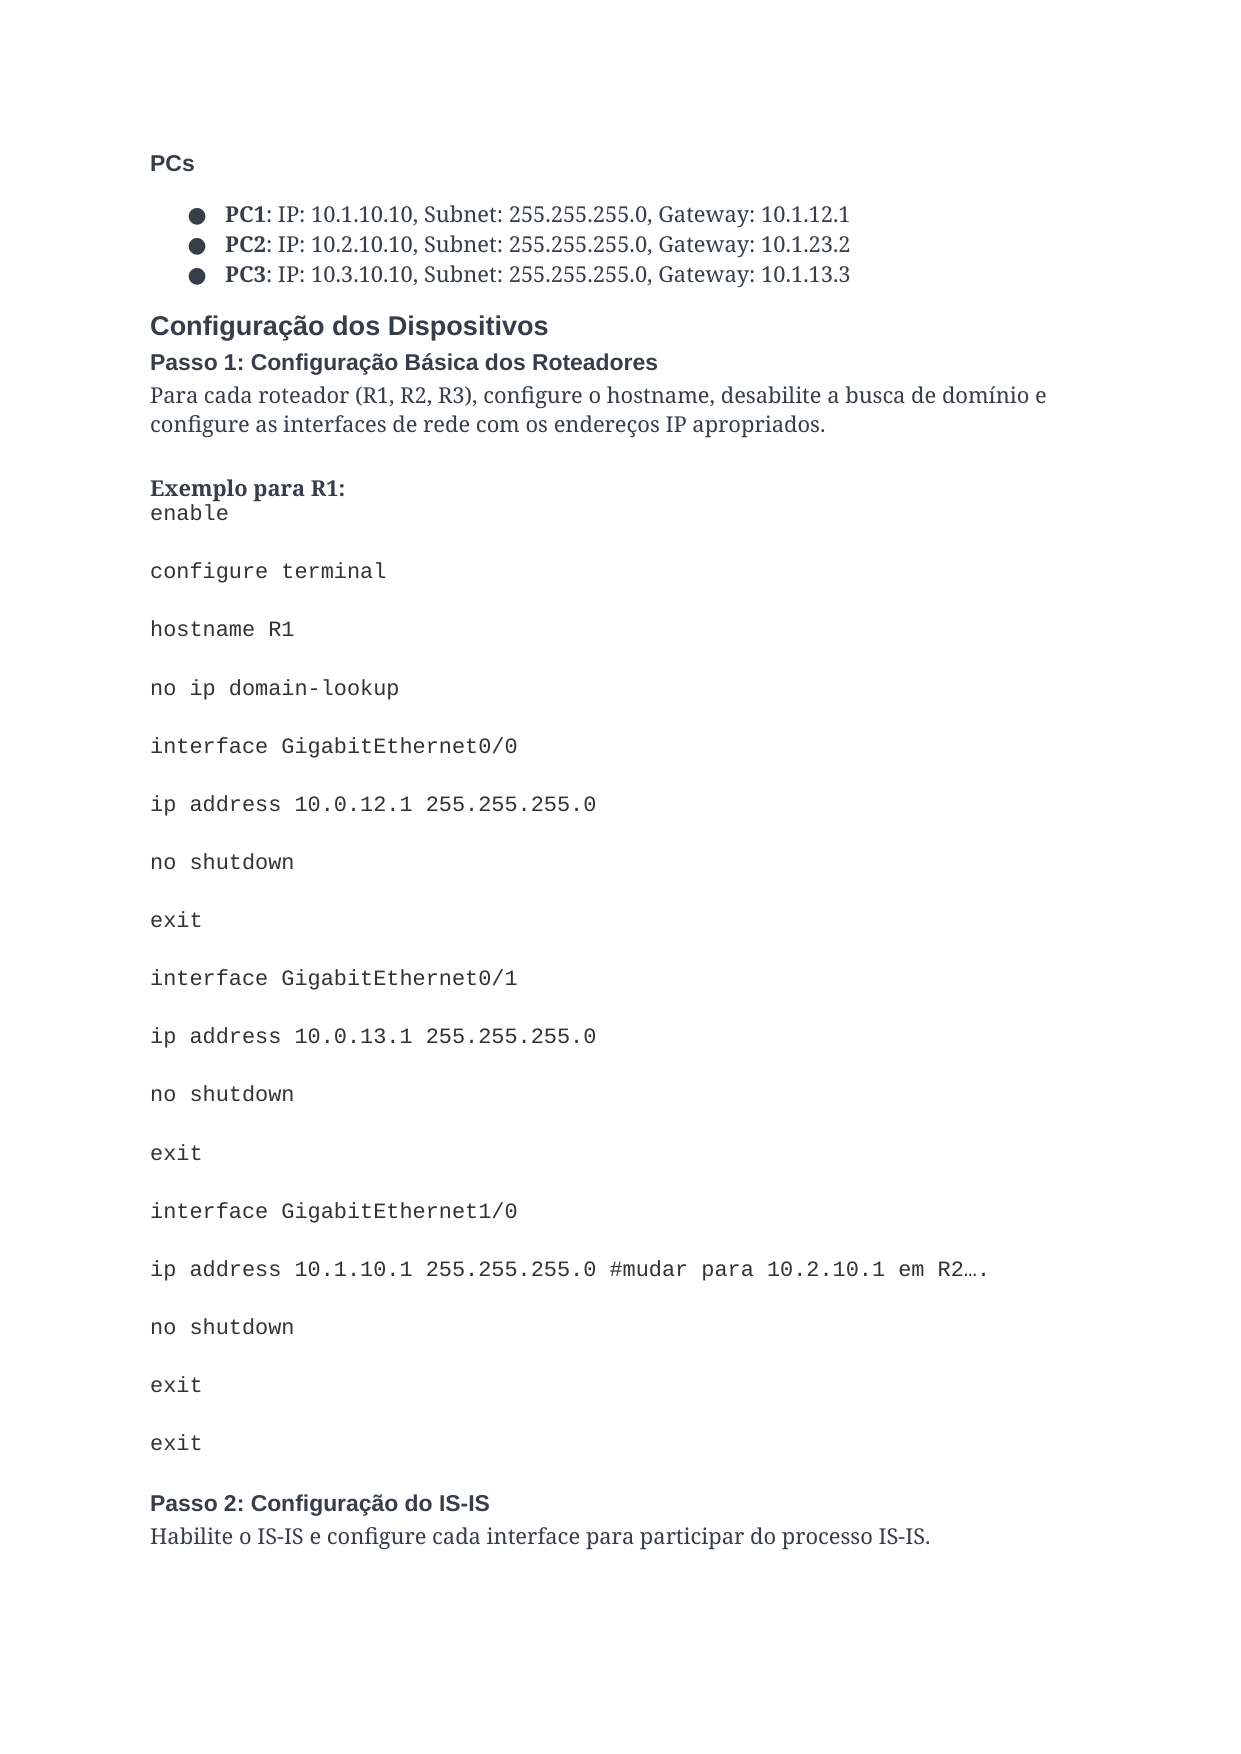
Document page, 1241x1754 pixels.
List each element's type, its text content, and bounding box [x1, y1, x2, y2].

text ip address 10.0.13.1 255.255.255.0 [150, 1025, 1090, 1050]
text no shutdown [150, 1083, 1090, 1108]
text hostname R1 [150, 618, 1090, 643]
text interface GigabitEthernet0/1 [150, 967, 1090, 992]
text no shutdown [150, 1316, 1090, 1341]
list PC1: IP: 10.1.10.10, Subnet: 255.255.255.0, Gateway: 10.1.12.1 [187, 199, 1090, 229]
subtitle Configuração dos Dispositivos [150, 309, 1090, 341]
list PC3: IP: 10.3.10.10, Subnet: 255.255.255.0, Gateway: 10.1.13.3 [187, 259, 1090, 289]
list PC2: IP: 10.2.10.10, Subnet: 255.255.255.0, Gateway: 10.1.23.2 [187, 229, 1090, 259]
text Para cada roteador (R1, R2, R3), configure o hostname, desabilite a busca de domínio e configure as interfaces de rede com os endereços IP apropriados. [150, 379, 1090, 439]
subtitle Passo 2: Configuração do IS-IS [150, 1490, 1090, 1517]
text Exemplo para R1: enable [150, 472, 1090, 527]
text exit [150, 1432, 1090, 1457]
text exit [150, 1374, 1090, 1399]
subtitle PCs [150, 150, 1090, 176]
text exit [150, 1142, 1090, 1166]
text configure terminal [150, 560, 1090, 585]
text interface GigabitEthernet1/0 [150, 1200, 1090, 1224]
text interface GigabitEthernet0/0 [150, 735, 1090, 759]
text no ip domain-lookup [150, 677, 1090, 701]
text ip address 10.0.12.1 255.255.255.0 [150, 793, 1090, 818]
subtitle Passo 1: Configuração Básica dos Roteadores [150, 349, 1090, 375]
text ip address 10.1.10.1 255.255.255.0 #mudar para 10.2.10.1 em R2…. [150, 1258, 1090, 1283]
text no shutdown [150, 851, 1090, 876]
text Habilite o IS-IS e configure cada interface para participar do processo IS-IS. [150, 1521, 1090, 1551]
text exit [150, 909, 1090, 934]
